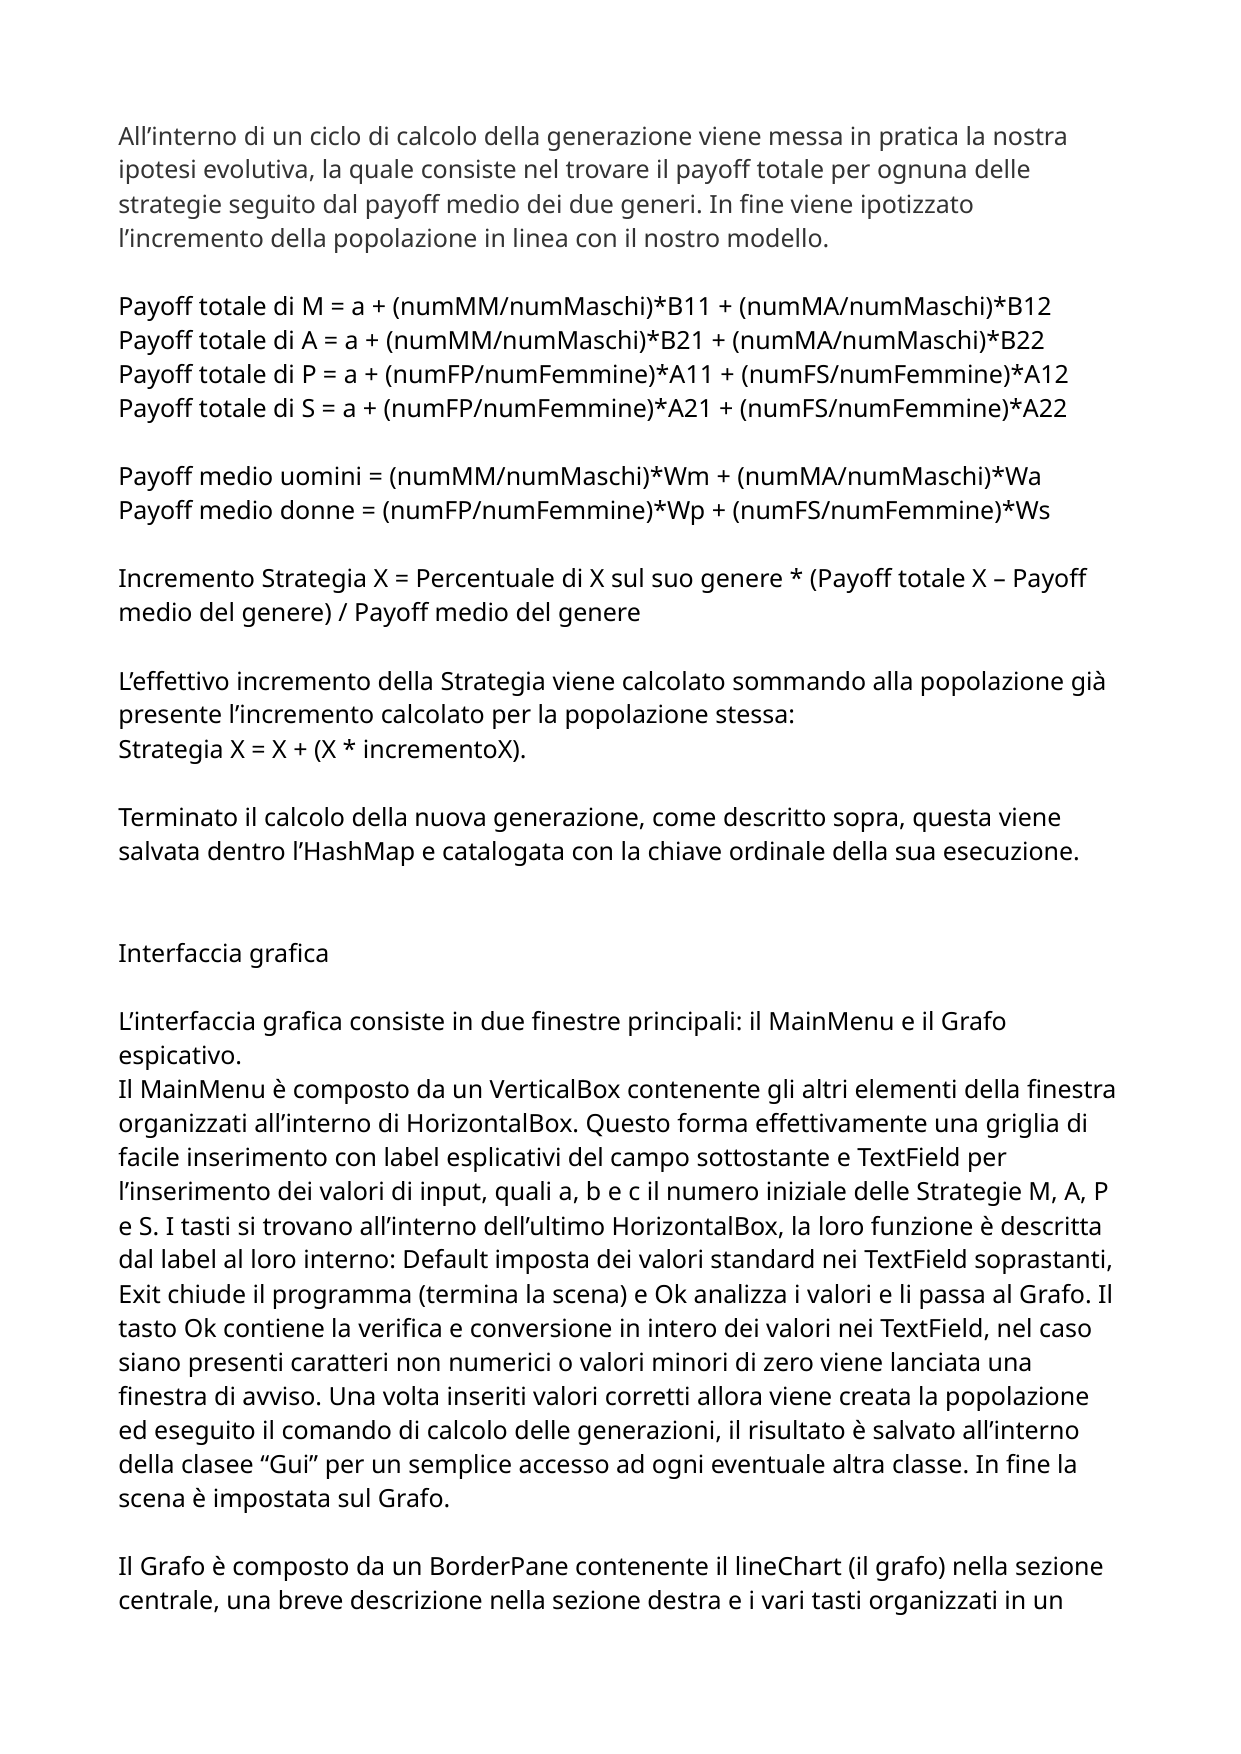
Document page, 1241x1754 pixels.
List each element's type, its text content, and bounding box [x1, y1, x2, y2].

text Incremento Strategia X = Percentuale di X sul suo genere * (Payoff totale X – Payoff medio del genere) / Payoff medio del genere [118, 561, 1122, 629]
text Payoff totale di P = a + (numFP/numFemmine)*A11 + (numFS/numFemmine)*A12 [118, 357, 1122, 391]
text Terminato il calcolo della nuova generazione, come descritto sopra, questa viene salvata dentro l’HashMap e catalogata con la chiave ordinale della sua esecuzione. [118, 799, 1122, 867]
text Il Grafo è composto da un BorderPane contenente il lineChart (il grafo) nella sezione centrale, una breve descrizione nella sezione destra e i vari tasti organizzati in un [118, 1549, 1122, 1617]
text L’effettivo incremento della Strategia viene calcolato sommando alla popolazione già presente l’incremento calcolato per la popolazione stessa: [118, 663, 1122, 731]
text All’interno di un ciclo di calcolo della generazione viene messa in pratica la nostra ipotesi evolutiva, la quale consiste nel trovare il payoff totale per ognuna delle strategie seguito dal payoff medio dei due generi. In fine viene ipotizzato l’incremento della popolazione in linea con il nostro modello. [118, 118, 1122, 254]
text L’interfaccia grafica consiste in due finestre principali: il MainMenu e il Grafo espicativo. Il MainMenu è composto da un VerticalBox contenente gli altri elementi della finestra organizzati all’interno di HorizontalBox. Questo forma effettivamente una griglia di facile inserimento con label esplicativi del campo sottostante e TextField per l’inserimento dei valori di input, quali a, b e c il numero iniziale delle Strategie M, A, P e S. I tasti si trovano all’interno dell’ultimo HorizontalBox, la loro funzione è descritta dal label al loro interno: Default imposta dei valori standard nei TextField soprastanti, Exit chiude il programma (termina la scena) e Ok analizza i valori e li passa al Grafo. Il tasto Ok contiene la verifica e conversione in intero dei valori nei TextField, nel caso siano presenti caratteri non numerici o valori minori di zero viene lanciata una finestra di avviso. Una volta inseriti valori corretti allora viene creata la popolazione ed eseguito il comando di calcolo delle generazioni, il risultato è salvato all’interno della clasee “Gui” per un semplice accesso ad ogni eventuale altra classe. In fine la scena è impostata sul Grafo. [118, 1004, 1122, 1515]
text Strategia X = X + (X * incrementoX). [118, 731, 1122, 765]
text Payoff totale di M = a + (numMM/numMaschi)*B11 + (numMA/numMaschi)*B12 [118, 288, 1122, 322]
text Interfaccia grafica [118, 936, 1122, 970]
text Payoff totale di S = a + (numFP/numFemmine)*A21 + (numFS/numFemmine)*A22 [118, 391, 1122, 425]
text Payoff totale di A = a + (numMM/numMaschi)*B21 + (numMA/numMaschi)*B22 [118, 322, 1122, 357]
text Payoff medio uomini = (numMM/numMaschi)*Wm + (numMA/numMaschi)*Wa [118, 459, 1122, 493]
text Payoff medio donne = (numFP/numFemmine)*Wp + (numFS/numFemmine)*Ws [118, 493, 1122, 527]
